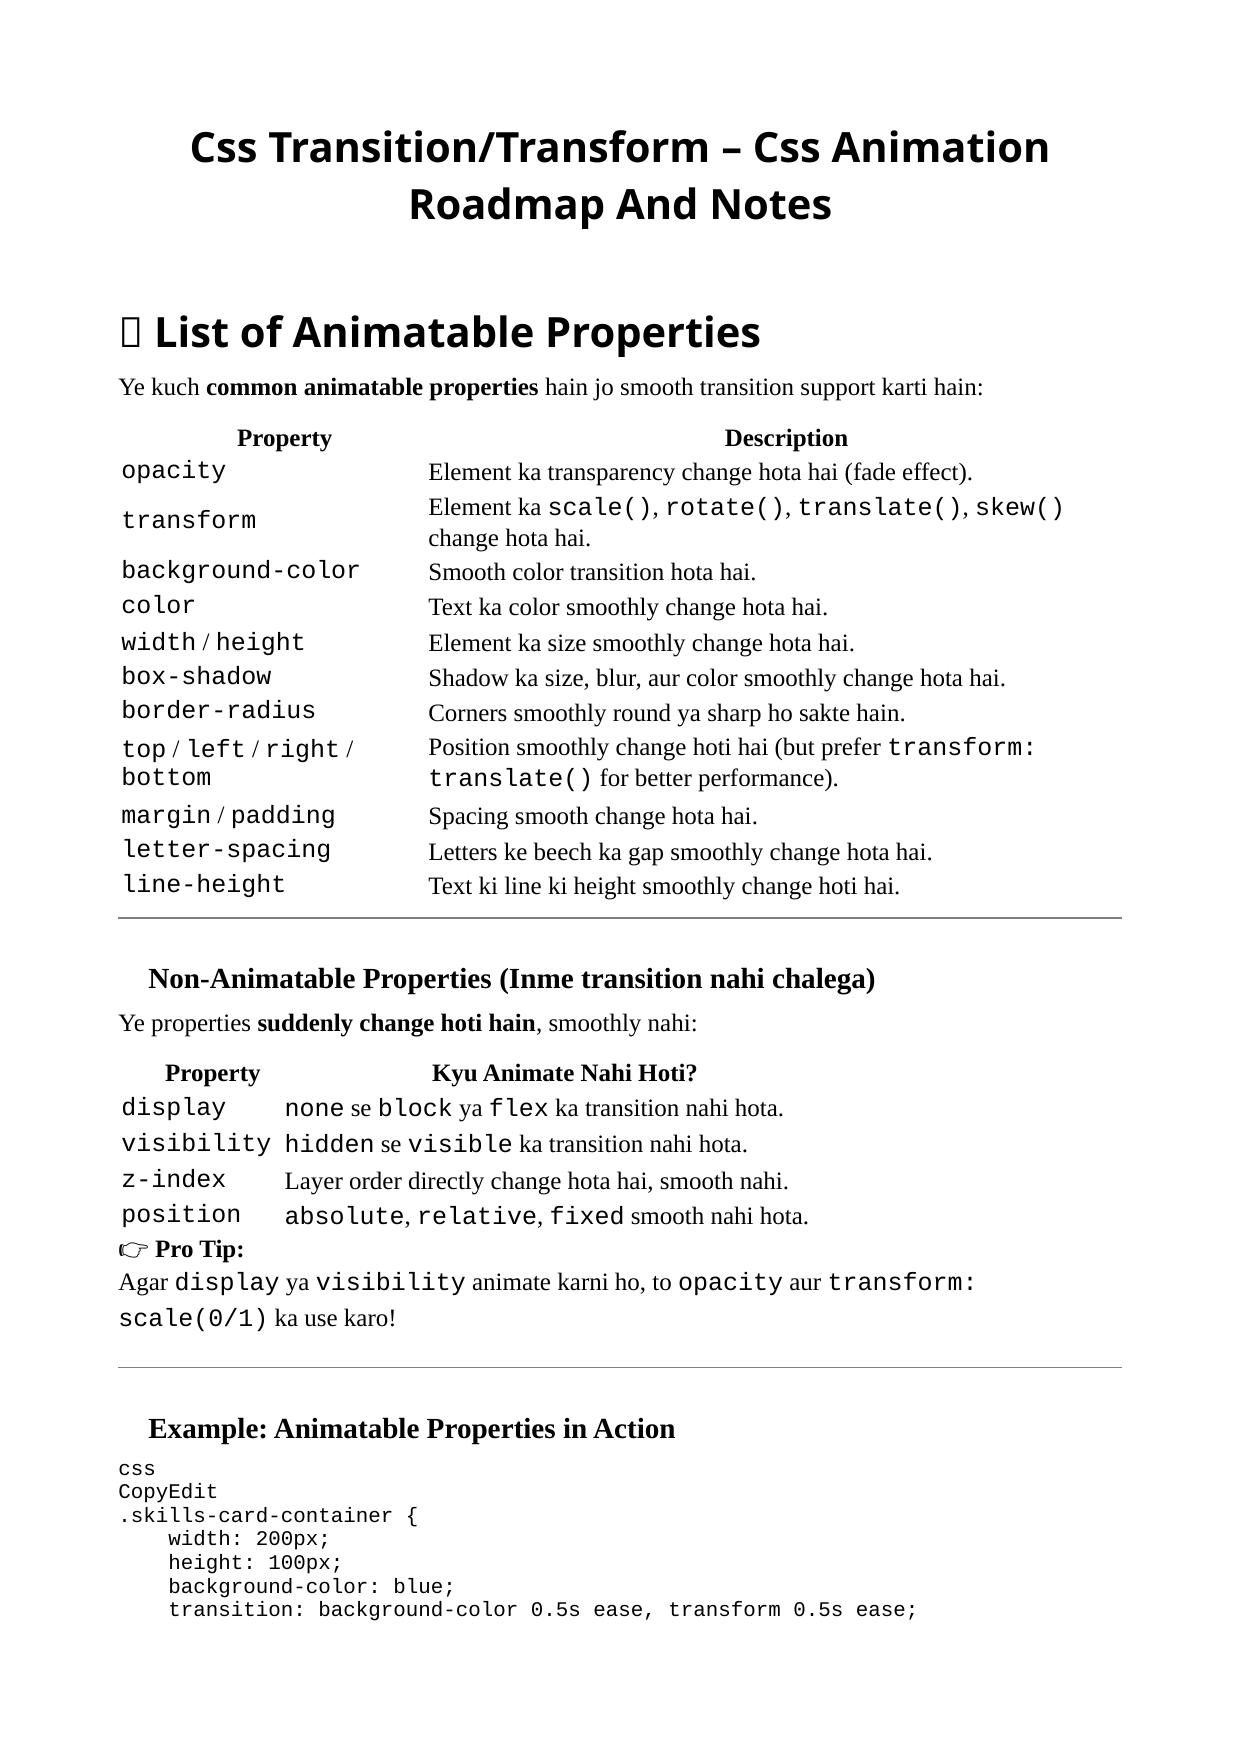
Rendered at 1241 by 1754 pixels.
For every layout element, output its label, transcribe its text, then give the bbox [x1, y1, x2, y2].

text .skills-card-container { [118, 1505, 1122, 1528]
table_header 🔥 Description [425, 420, 1122, 454]
text 👉 Pro Tip: Agar display ya visibility animate karni ho, to opacity aur transform: scale(0/1) ka use karo! 🔥 [118, 1234, 1122, 1333]
table_cell Text ki line ki height smoothly change hoti hai. [425, 868, 1122, 903]
table_cell Element ka size smoothly change hota hai. [425, 624, 1122, 660]
table_header 🔴 Property [118, 1055, 281, 1090]
table_cell line-height [118, 868, 425, 903]
text height: 100px; [118, 1552, 1122, 1576]
table_header 🔹 Property [118, 420, 425, 454]
table_cell width / height [118, 624, 425, 660]
table_cell z-index [118, 1163, 281, 1198]
table_cell transform [118, 489, 425, 554]
table_cell margin / padding [118, 797, 425, 834]
table_header ❌ Kyu Animate Nahi Hoti? [281, 1055, 823, 1090]
table_cell Shadow ka size, blur, aur color smoothly change hota hai. [425, 660, 1122, 695]
table_cell Layer order directly change hota hai, smooth nahi. [281, 1163, 823, 1198]
table_cell Text ka color smoothly change hota hai. [425, 589, 1122, 624]
table_cell top / left / right / bottom [118, 730, 425, 797]
table_cell letter-spacing [118, 834, 425, 868]
table_cell Position smoothly change hoti hai (but prefer transform: translate() for better performance). [425, 730, 1122, 797]
table_cell position [118, 1198, 281, 1234]
text width: 200px; [118, 1528, 1122, 1552]
text transition: background-color 0.5s ease, transform 0.5s ease; [118, 1599, 1122, 1623]
table_cell border-radius [118, 695, 425, 729]
text Ye kuch common animatable properties hain jo smooth transition support karti hain: [118, 372, 1122, 401]
table_cell none se block ya flex ka transition nahi hota. [281, 1090, 823, 1127]
text Ye properties suddenly change hoti hain, smoothly nahi: [118, 1008, 1122, 1036]
table_cell absolute, relative, fixed smooth nahi hota. [281, 1198, 823, 1234]
subtitle ❌ Non-Animatable Properties (Inme transition nahi chalega) [118, 962, 1122, 995]
subtitle ✅ Example: Animatable Properties in Action [118, 1411, 1122, 1445]
table_cell Element ka transparency change hota hai (fade effect). [425, 455, 1122, 489]
table_cell display [118, 1090, 281, 1127]
text background-color: blue; [118, 1576, 1122, 1599]
table_cell color [118, 589, 425, 624]
table_cell Spacing smooth change hota hai. [425, 797, 1122, 834]
table_cell Smooth color transition hota hai. [425, 555, 1122, 589]
table_cell Corners smoothly round ya sharp ho sakte hain. [425, 695, 1122, 729]
table_cell box-shadow [118, 660, 425, 695]
table_cell Letters ke beech ka gap smoothly change hota hai. [425, 834, 1122, 868]
text Css Transition/Transform – Css Animation [118, 118, 1122, 175]
text CopyEdit [118, 1481, 1122, 1505]
table_cell visibility [118, 1127, 281, 1163]
text Roadmap And Notes [118, 175, 1122, 232]
text css [118, 1457, 1122, 1481]
table_cell opacity [118, 455, 425, 489]
subtitle 📌 List of Animatable Properties [118, 303, 1122, 360]
table_cell background-color [118, 555, 425, 589]
table_cell Element ka scale(), rotate(), translate(), skew() change hota hai. [425, 489, 1122, 554]
table_cell hidden se visible ka transition nahi hota. [281, 1127, 823, 1163]
